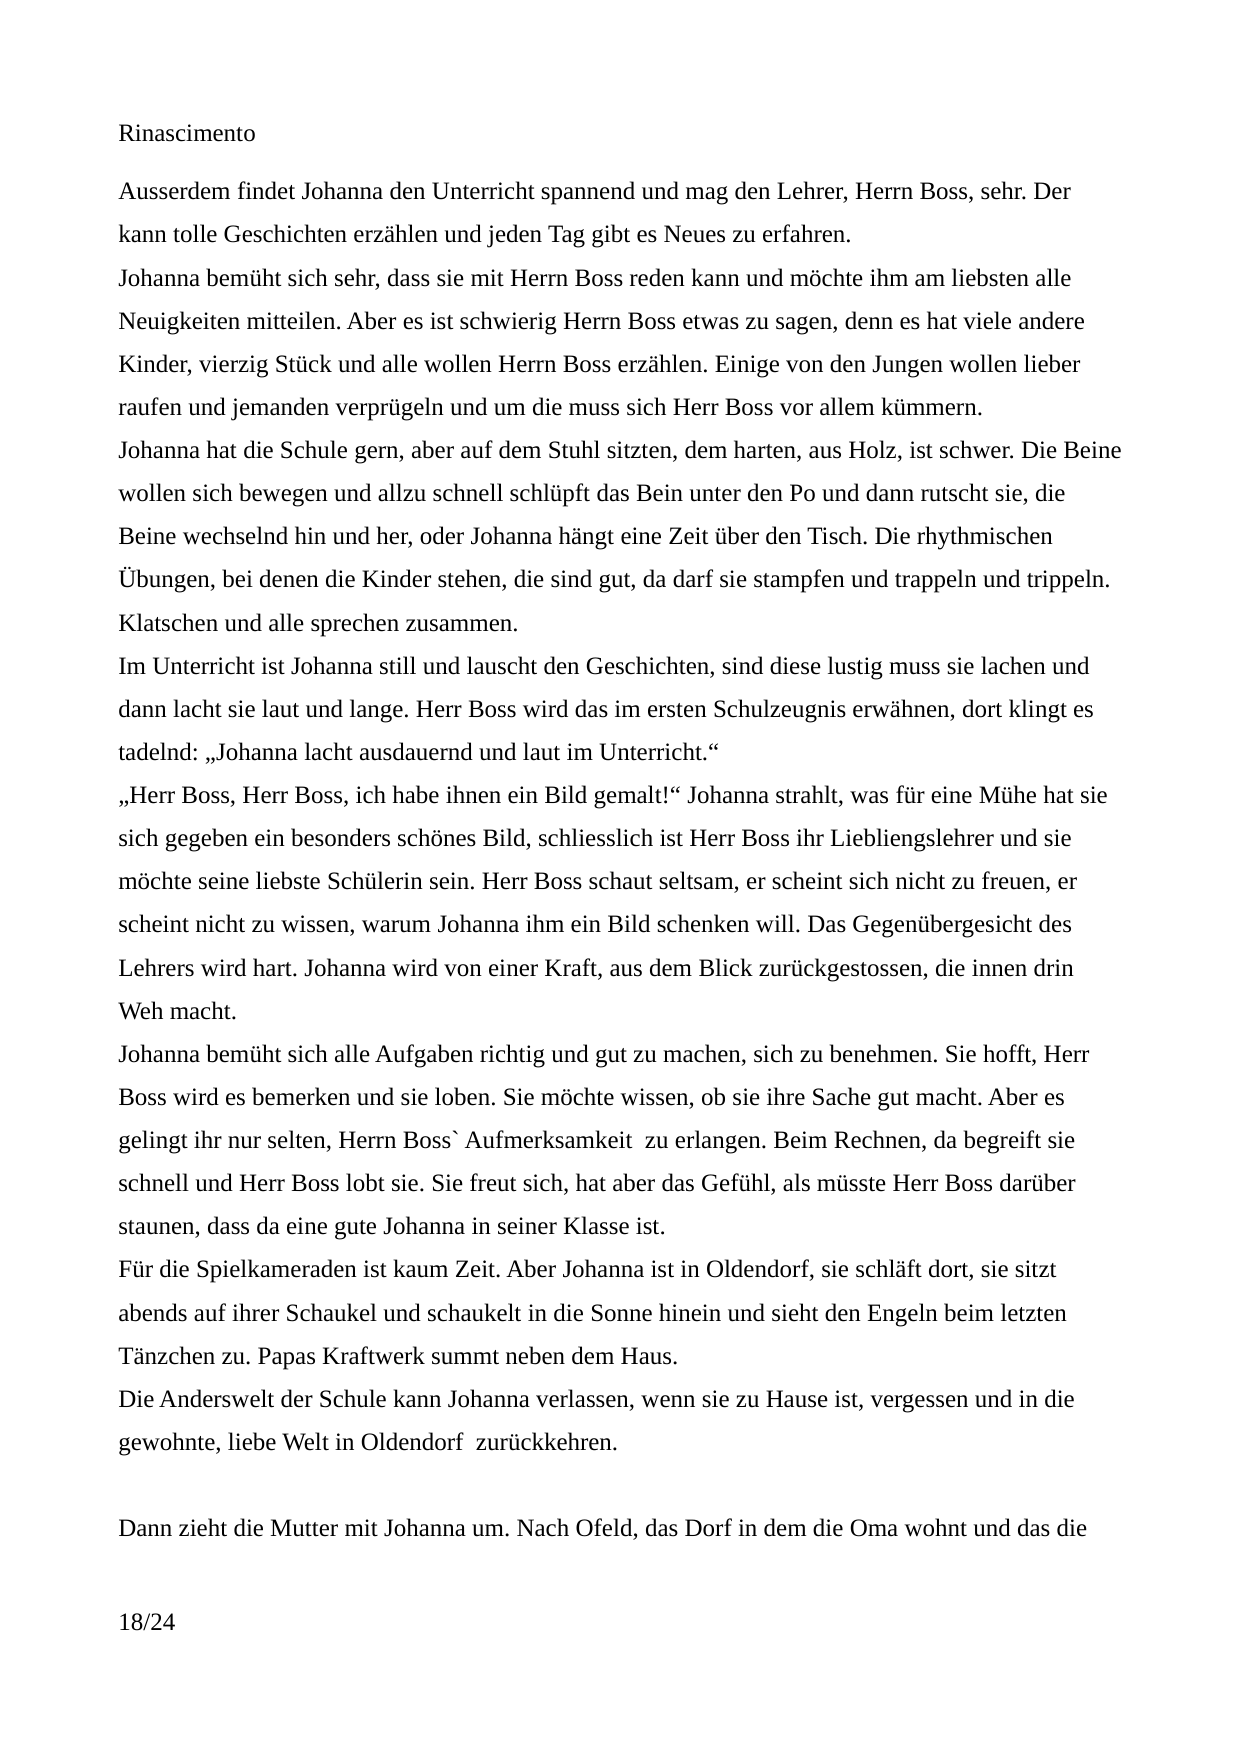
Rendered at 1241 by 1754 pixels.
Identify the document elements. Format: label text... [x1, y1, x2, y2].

text Johanna hat die Schule gern, aber auf dem Stuhl sitzten, dem harten, aus Holz, ist schwer. Die Beine wollen sich bewegen und allzu schnell schlüpft das Bein unter den Po und dann rutscht sie, die Beine wechselnd hin und her, oder Johanna hängt eine Zeit über den Tisch. Die rhythmischen Übungen, bei denen die Kinder stehen, die sind gut, da darf sie stampfen und trappeln und trippeln. Klatschen und alle sprechen zusammen. [118, 435, 1122, 636]
text „Herr Boss, Herr Boss, ich habe ihnen ein Bild gemalt!“ Johanna strahlt, was für eine Mühe hat sie sich gegeben ein besonders schönes Bild, schliesslich ist Herr Boss ihr Liebliengslehrer und sie möchte seine liebste Schülerin sein. Herr Boss schaut seltsam, er scheint sich nicht zu freuen, er scheint nicht zu wissen, warum Johanna ihm ein Bild schenken will. Das Gegenübergesicht des Lehrers wird hart. Johanna wird von einer Kraft, aus dem Blick zurückgestossen, die innen drin Weh macht. [118, 780, 1122, 1024]
text Für die Spielkameraden ist kaum Zeit. Aber Johanna ist in Oldendorf, sie schläft dort, sie sitzt abends auf ihrer Schaukel und schaukelt in die Sonne hinein und sieht den Engeln beim letzten Tänzchen zu. Papas Kraftwerk summt neben dem Haus. [118, 1254, 1122, 1369]
text Ausserdem findet Johanna den Unterricht spannend und mag den Lehrer, Herrn Boss, sehr. Der kann tolle Geschichten erzählen und jeden Tag gibt es Neues zu erfahren. [118, 176, 1122, 248]
text Johanna bemüht sich sehr, dass sie mit Herrn Boss reden kann und möchte ihm am liebsten alle Neuigkeiten mitteilen. Aber es ist schwierig Herrn Boss etwas zu sagen, denn es hat viele andere Kinder, vierzig Stück und alle wollen Herrn Boss erzählen. Einige von den Jungen wollen lieber raufen und jemanden verprügeln und um die muss sich Herr Boss vor allem kümmern. [118, 263, 1122, 421]
text Johanna bemüht sich alle Aufgaben richtig und gut zu machen, sich zu benehmen. Sie hofft, Herr Boss wird es bemerken und sie loben. Sie möchte wissen, ob sie ihre Sache gut macht. Aber es gelingt ihr nur selten, Herrn Boss` Aufmerksamkeit zu erlangen. Beim Rechnen, da begreift sie schnell und Herr Boss lobt sie. Sie freut sich, hat aber das Gefühl, als müsste Herr Boss darüber staunen, dass da eine gute Johanna in seiner Klasse ist. [118, 1039, 1122, 1240]
text Im Unterricht ist Johanna still und lauscht den Geschichten, sind diese lustig muss sie lachen und dann lacht sie laut und lange. Herr Boss wird das im ersten Schulzeugnis erwähnen, dort klingt es tadelnd: „Johanna lacht ausdauernd und laut im Unterricht.“ [118, 651, 1122, 766]
text Die Anderswelt der Schule kann Johanna verlassen, wenn sie zu Hause ist, vergessen und in die gewohnte, liebe Welt in Oldendorf zurückkehren. [118, 1384, 1122, 1456]
text Dann zieht die Mutter mit Johanna um. Nach Ofeld, das Dorf in dem die Oma wohnt und das die [118, 1513, 1122, 1542]
